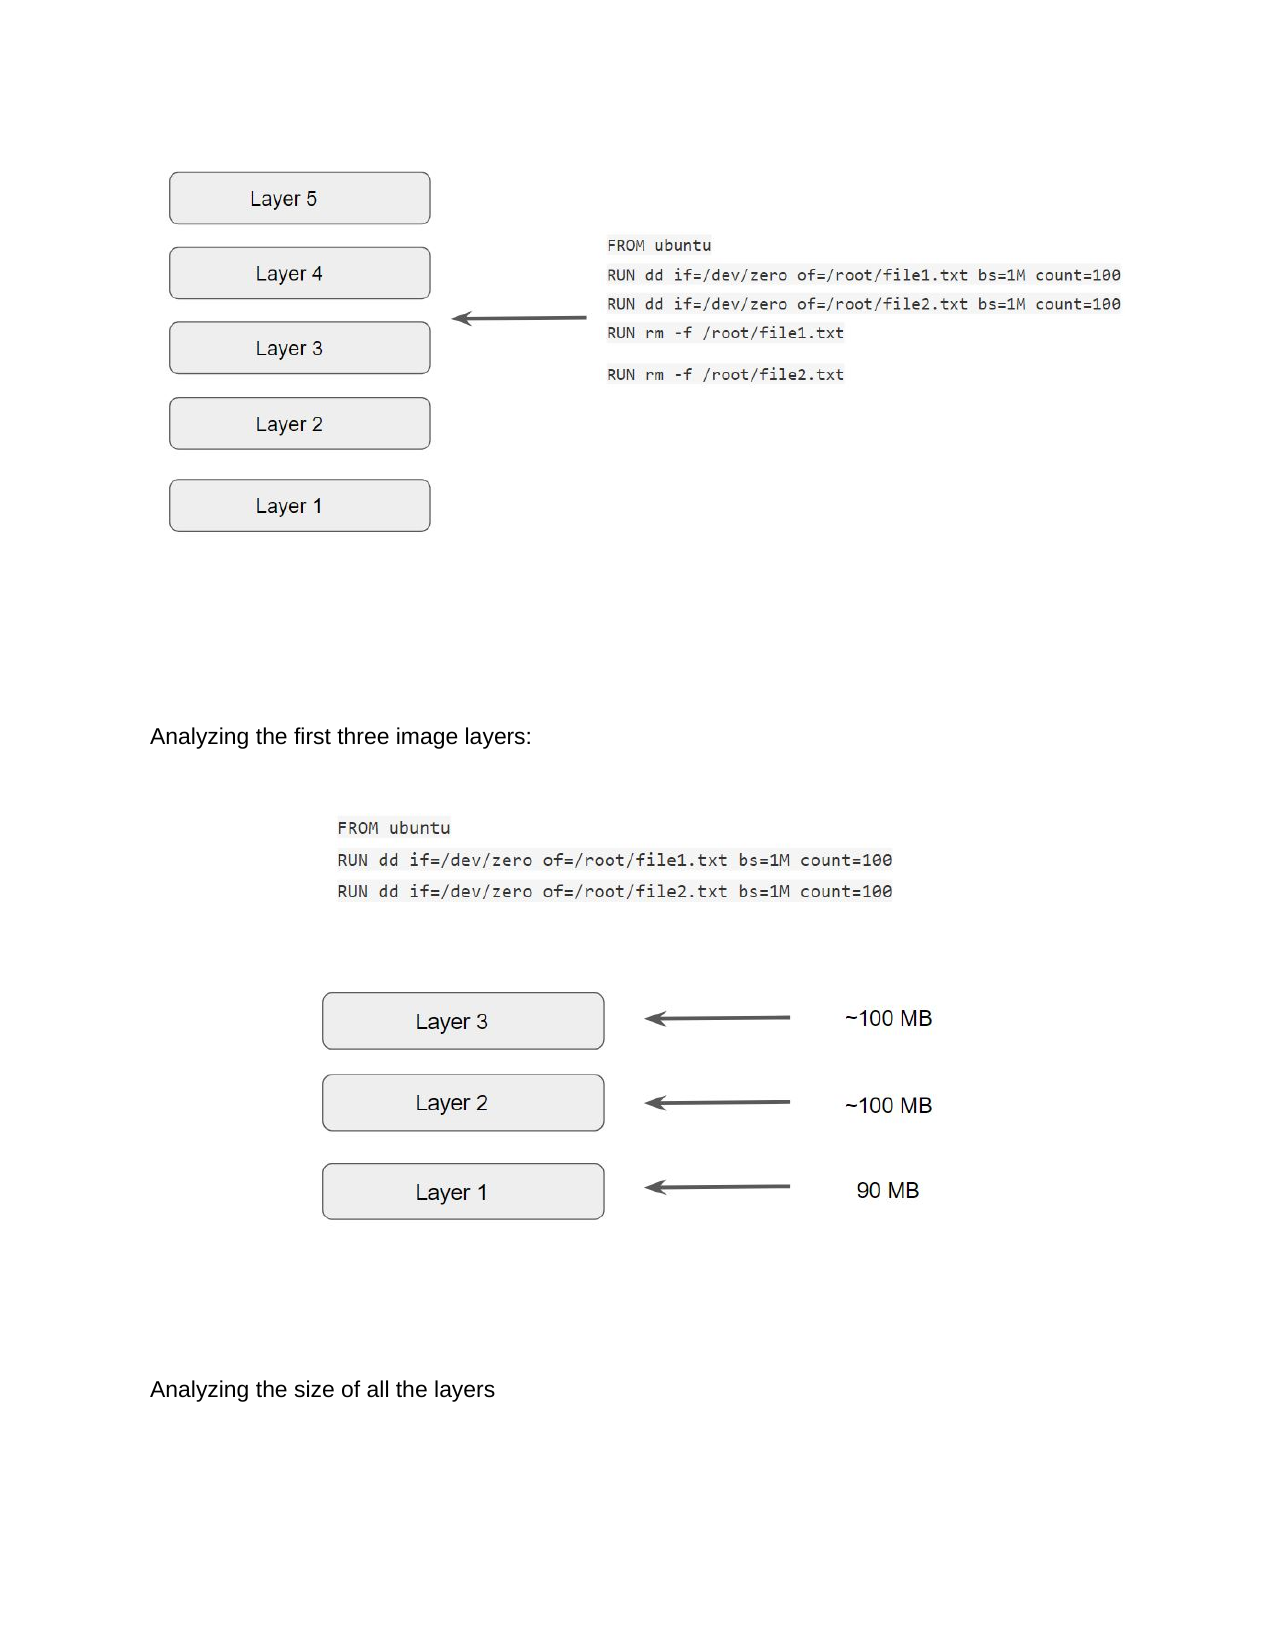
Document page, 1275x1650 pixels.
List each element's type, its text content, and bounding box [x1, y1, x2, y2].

text Analyzing the size of all the layers [150, 1376, 1125, 1402]
text Analyzing the first three image layers: [150, 723, 1125, 749]
picture [305, 813, 970, 1252]
picture [150, 150, 1125, 538]
